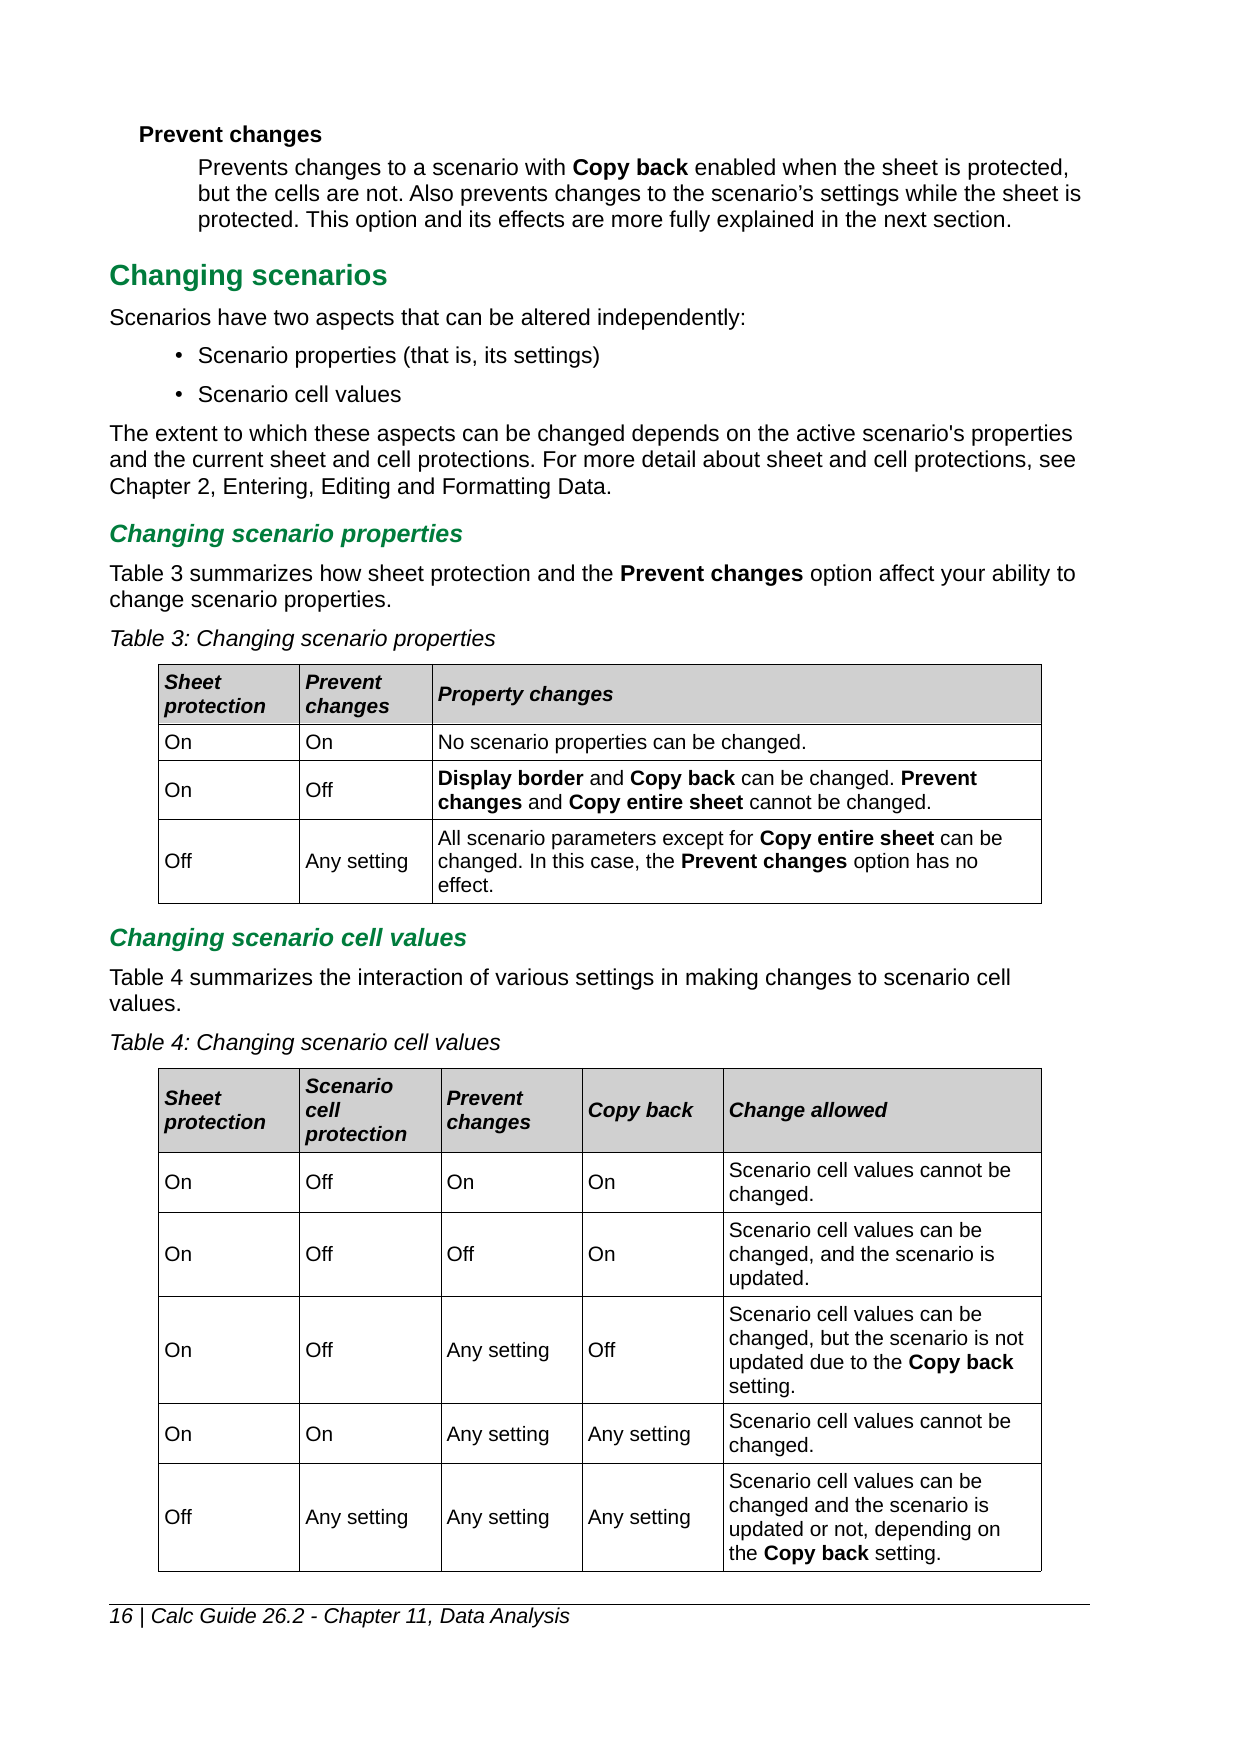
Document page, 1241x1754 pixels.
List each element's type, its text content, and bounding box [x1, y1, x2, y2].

table_cell Scenario cell values can be changed and the scenario is updated or not, depending on the Copy back setting. [724, 1464, 1041, 1571]
table_header Change allowed [724, 1069, 1041, 1152]
table_cell Any setting [300, 1464, 441, 1571]
text Prevents changes to a scenario with Copy back enabled when the sheet is protected, but the cells are not. Also prevents changes to the scenario’s settings while the sheet is protected. This option and its effects are more fully explained in the next section. [198, 154, 1090, 233]
text Table 3 summarizes how sheet protection and the Prevent changes option affect your ability to change scenario properties. [109, 560, 1090, 612]
table_header Prevent changes [300, 665, 432, 723]
table_cell No scenario properties can be changed. [433, 725, 1041, 759]
table_cell Scenario cell values can be changed, and the scenario is updated. [724, 1213, 1041, 1296]
table_cell Any setting [442, 1464, 582, 1571]
table_cell Scenario cell values cannot be changed. [724, 1404, 1041, 1463]
text Table 4 summarizes the interaction of various settings in making changes to scenario cell values. [109, 964, 1090, 1017]
table_cell Off [300, 1297, 441, 1403]
table_cell Any setting [583, 1464, 723, 1571]
table_cell Off [159, 1464, 299, 1571]
subtitle Changing scenario properties [109, 518, 1090, 547]
text Prevent changes [139, 121, 1090, 147]
table_header Sheet protection [159, 665, 299, 723]
table_cell On [300, 1404, 441, 1463]
table_header Scenario cell protection [300, 1069, 441, 1152]
list Scenario cell values [183, 381, 1090, 407]
text Table 4: Changing scenario cell values [109, 1029, 1090, 1056]
table_header Sheet protection [159, 1069, 299, 1152]
table_header Prevent changes [442, 1069, 582, 1152]
list Scenarios have two aspects that can be altered independently: [109, 303, 1090, 330]
table_cell On [583, 1153, 723, 1212]
table_cell On [159, 725, 299, 759]
table_cell On [159, 1153, 299, 1212]
table_cell Off [300, 1213, 441, 1296]
table_cell Display border and Copy back can be changed. Prevent changes and Copy entire sheet cannot be changed. [433, 761, 1041, 819]
subtitle Changing scenario cell values [109, 923, 1090, 952]
table_cell Scenario cell values cannot be changed. [724, 1153, 1041, 1212]
table_cell On [300, 725, 432, 759]
table_cell Any setting [583, 1404, 723, 1463]
table_cell Any setting [442, 1404, 582, 1463]
table_cell Off [442, 1213, 582, 1296]
table_header Property changes [433, 665, 1041, 723]
table_cell On [159, 1297, 299, 1403]
table_cell Any setting [300, 820, 432, 903]
table_cell Scenario cell values can be changed, but the scenario is not updated due to the Copy back setting. [724, 1297, 1041, 1403]
table_cell On [159, 1213, 299, 1296]
table_cell On [159, 1404, 299, 1463]
table_cell Off [583, 1297, 723, 1403]
table_cell Any setting [442, 1297, 582, 1403]
table_header Copy back [583, 1069, 723, 1152]
subtitle Changing scenarios [109, 257, 1090, 291]
table_cell On [442, 1153, 582, 1212]
table_cell All scenario parameters except for Copy entire sheet can be changed. In this case, the Prevent changes option has no effect. [433, 820, 1041, 903]
text Table 3: Changing scenario properties [109, 625, 1090, 651]
table_cell Off [159, 820, 299, 903]
table_cell Off [300, 1153, 441, 1212]
table_cell Off [300, 761, 432, 819]
table_cell On [583, 1213, 723, 1296]
table_cell On [159, 761, 299, 819]
text The extent to which these aspects can be changed depends on the active scenario's properties and the current sheet and cell protections. For more detail about sheet and cell protections, see Chapter 2, Entering, Editing and Formatting Data. [109, 420, 1090, 499]
list Scenario properties (that is, its settings) [183, 342, 1090, 369]
